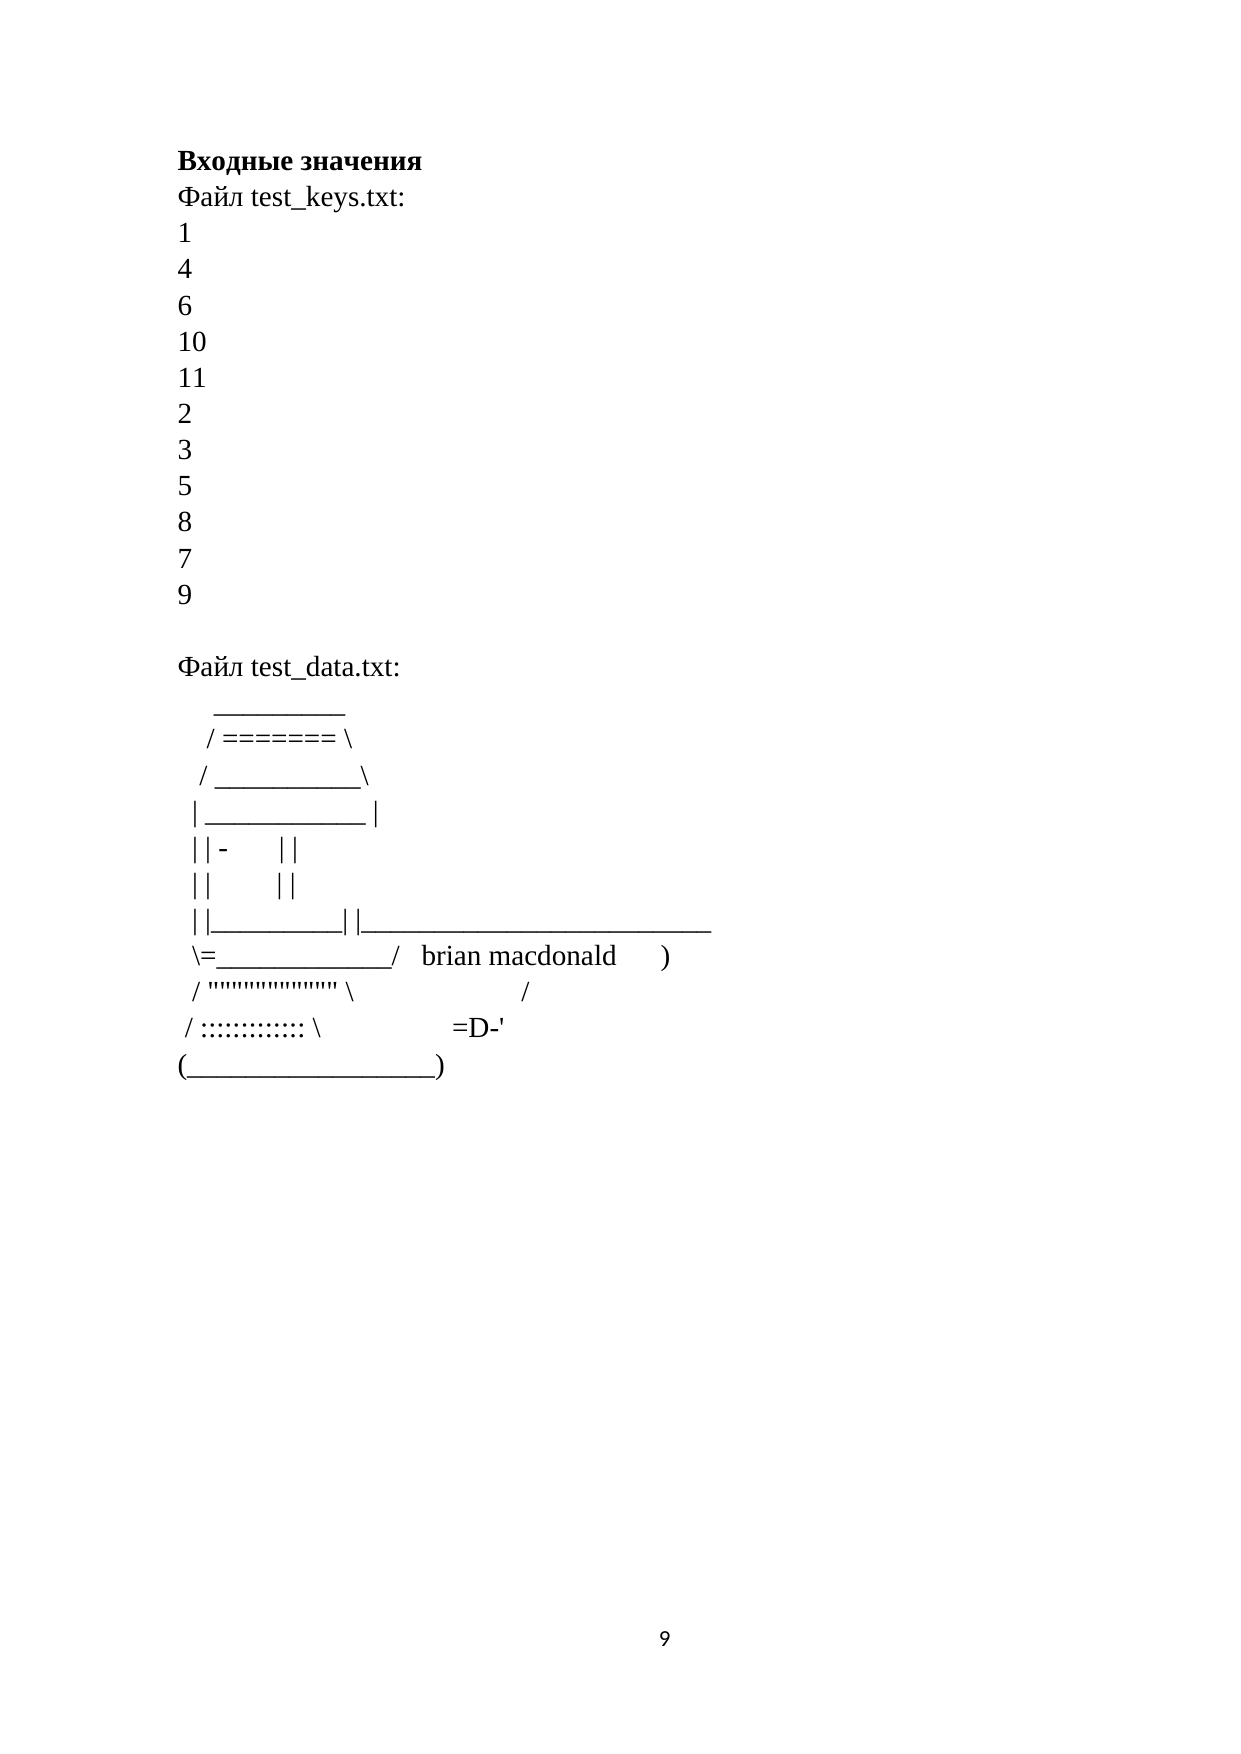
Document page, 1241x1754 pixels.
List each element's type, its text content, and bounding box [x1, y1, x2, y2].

text | |_________| |________________________ [177, 902, 1152, 936]
text / ::::::::::::: \ =D-' [177, 1011, 1152, 1044]
text | | | | [177, 866, 1152, 899]
text 7 [177, 541, 1152, 574]
text 4 [177, 252, 1152, 285]
text | ___________ | [177, 794, 1152, 827]
text / ======= \ [177, 721, 1152, 755]
text Файл test_keys.txt: [177, 179, 1152, 213]
text | | - | | [177, 830, 1152, 863]
text 5 [177, 468, 1152, 502]
text 8 [177, 504, 1152, 538]
text 11 [177, 360, 1152, 393]
text / """"""""""" \ / [177, 974, 1152, 1008]
text (_________________) [177, 1047, 1152, 1080]
text 3 [177, 432, 1152, 466]
text 2 [177, 396, 1152, 430]
text 10 [177, 324, 1152, 357]
text _________ [177, 685, 1152, 719]
text 6 [177, 288, 1152, 321]
text 9 [177, 577, 1152, 610]
text / __________\ [177, 758, 1152, 791]
text \=____________/ brian macdonald ) [177, 938, 1152, 972]
subtitle Входные значения [177, 143, 1152, 177]
text Файл test_data.txt: [177, 649, 1152, 683]
text 1 [177, 215, 1152, 249]
